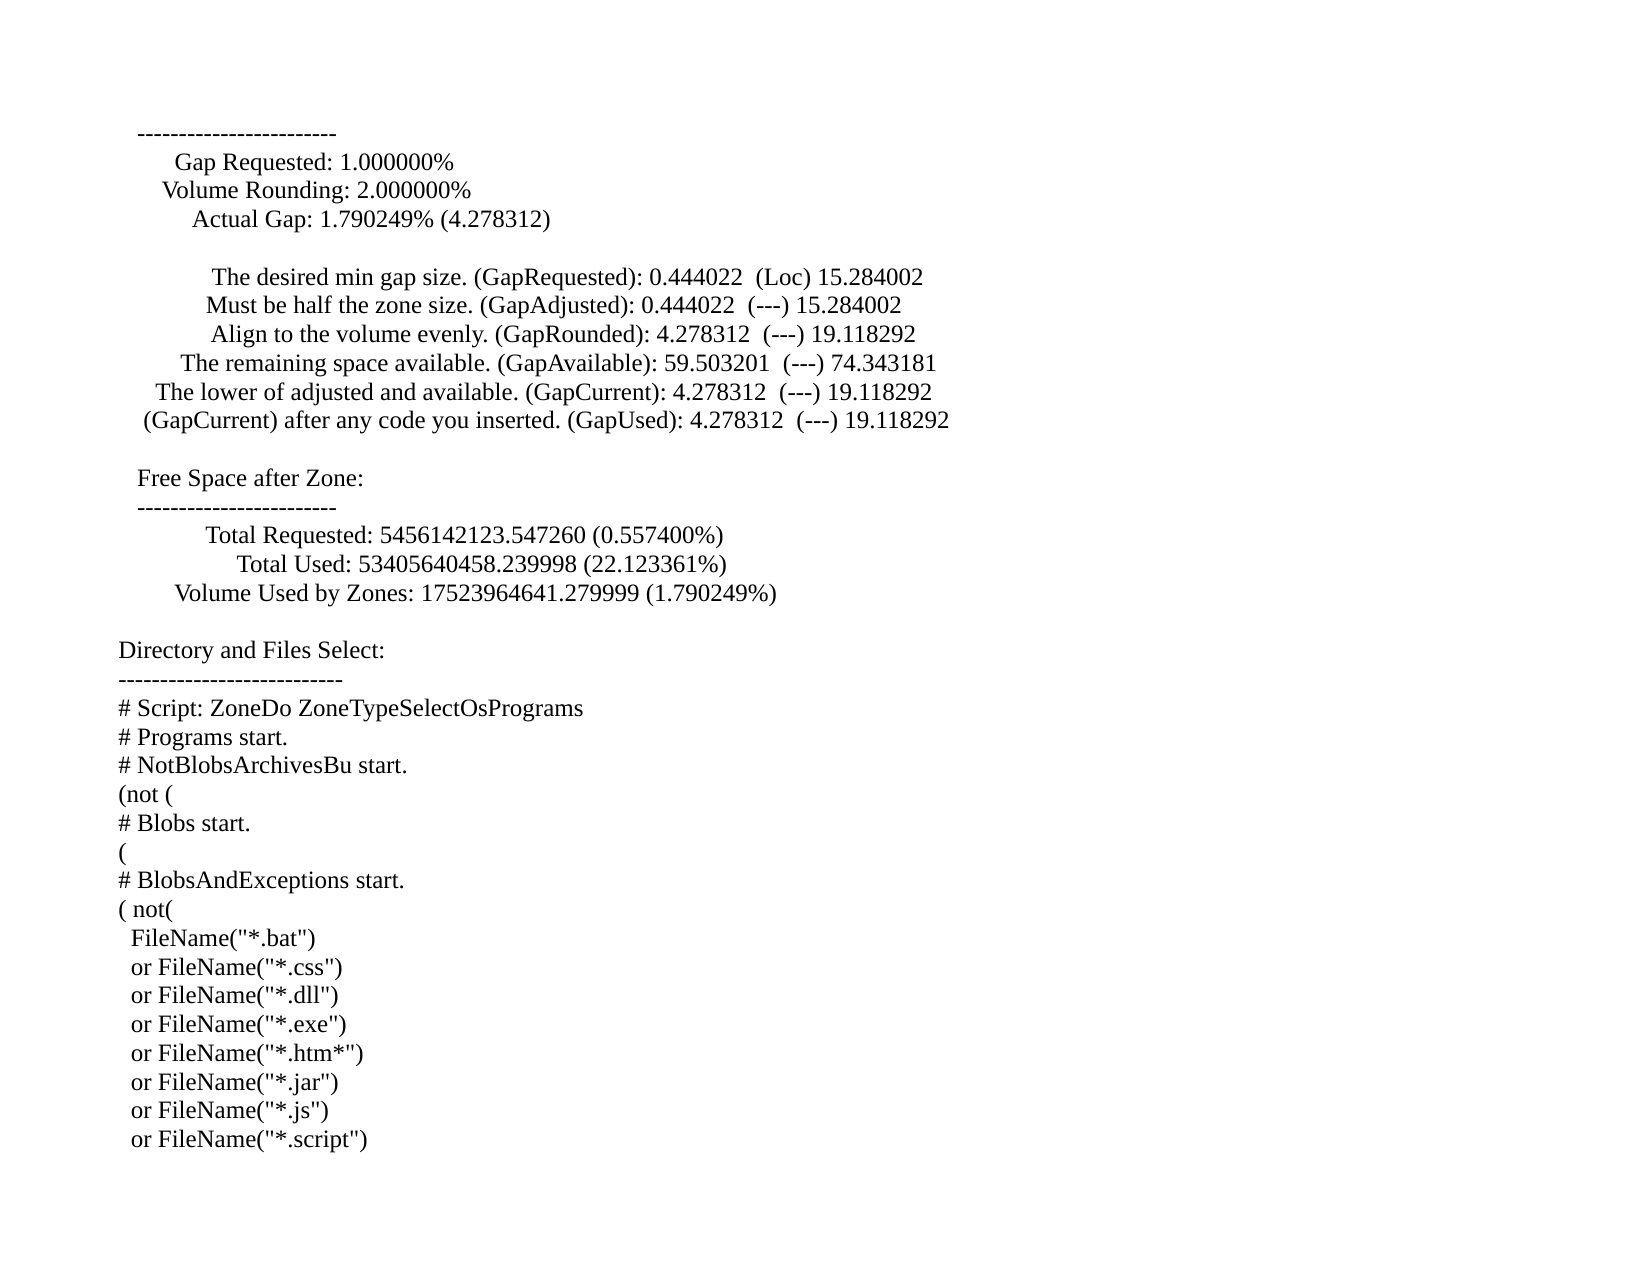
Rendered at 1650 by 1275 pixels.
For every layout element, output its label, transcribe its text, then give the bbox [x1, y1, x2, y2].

text Free Space after Zone: [118, 463, 1532, 492]
text # Programs start. [118, 722, 1532, 751]
text or FileName("*.script") [118, 1124, 1532, 1153]
text --------------------------- [118, 664, 1532, 693]
text # BlobsAndExceptions start. [118, 866, 1532, 894]
text or FileName("*.jar") [118, 1067, 1532, 1096]
text Directory and Files Select: [118, 636, 1532, 664]
text or FileName("*.js") [118, 1096, 1532, 1124]
text (GapCurrent) after any code you inserted. (GapUsed): 4.278312 (---) 19.118292 [118, 406, 1532, 434]
text or FileName("*.exe") [118, 1009, 1532, 1038]
text Total Requested: 5456142123.547260 (0.557400%) [118, 521, 1532, 549]
text # Blobs start. [118, 808, 1532, 837]
text or FileName("*.css") [118, 952, 1532, 981]
text Actual Gap: 1.790249% (4.278312) [118, 204, 1532, 233]
text Gap Requested: 1.000000% [118, 147, 1532, 176]
text or FileName("*.htm*") [118, 1038, 1532, 1067]
text # NotBlobsArchivesBu start. [118, 751, 1532, 779]
text The lower of adjusted and available. (GapCurrent): 4.278312 (---) 19.118292 [118, 377, 1532, 406]
text Volume Rounding: 2.000000% [118, 176, 1532, 204]
text or FileName("*.dll") [118, 981, 1532, 1009]
text ------------------------ [118, 492, 1532, 521]
text Volume Used by Zones: 17523964641.279999 (1.790249%) [118, 578, 1532, 607]
text ( [118, 837, 1532, 866]
text Must be half the zone size. (GapAdjusted): 0.444022 (---) 15.284002 [118, 291, 1532, 319]
text (not ( [118, 779, 1532, 808]
text ( not( [118, 894, 1532, 923]
text ------------------------ [118, 118, 1532, 147]
text The remaining space available. (GapAvailable): 59.503201 (---) 74.343181 [118, 348, 1532, 377]
text FileName("*.bat") [118, 923, 1532, 952]
text # Script: ZoneDo ZoneTypeSelectOsPrograms [118, 693, 1532, 722]
text Total Used: 53405640458.239998 (22.123361%) [118, 549, 1532, 578]
text The desired min gap size. (GapRequested): 0.444022 (Loc) 15.284002 [118, 262, 1532, 291]
text Align to the volume evenly. (GapRounded): 4.278312 (---) 19.118292 [118, 319, 1532, 348]
